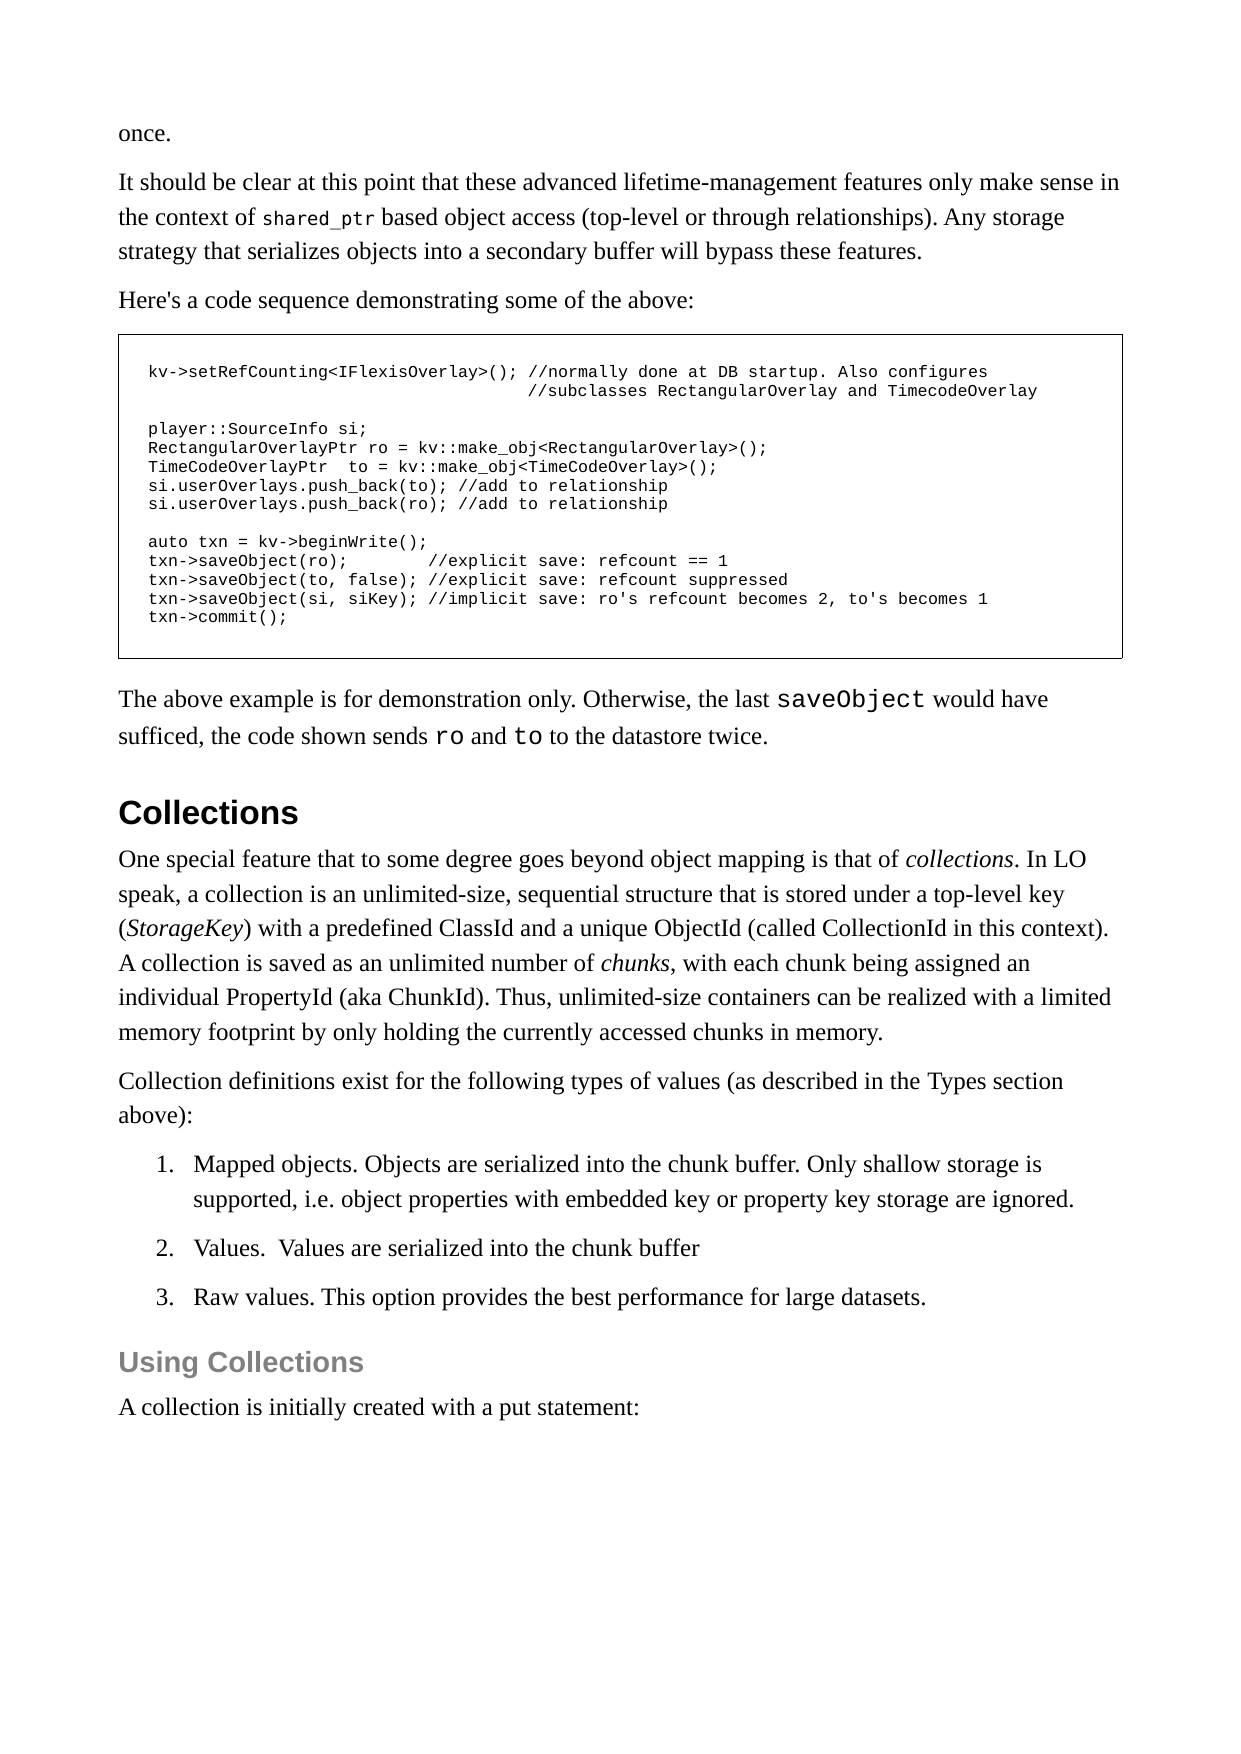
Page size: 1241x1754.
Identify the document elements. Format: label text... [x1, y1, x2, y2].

text Here's a code sequence demonstrating some of the above: [118, 285, 1122, 314]
subtitle Collections [118, 793, 1122, 832]
text txn->saveObject(ro); //explicit save: refcount == 1 [119, 523, 1122, 542]
list Raw values. This option provides the best performance for large datasets. [156, 1282, 1122, 1311]
text A collection is initially created with a put statement: [118, 1392, 1122, 1420]
text si.userOverlays.push_back(ro); //add to relationship [119, 466, 1122, 504]
text The above example is for demonstration only. Otherwise, the last saveObject would have sufficed, the code shown sends ro and to to the datastore twice. [118, 684, 1122, 752]
text once. [118, 118, 1122, 147]
subtitle Using Collections [118, 1346, 1122, 1379]
text One special feature that to some degree goes beyond object mapping is that of collections. In LO speak, a collection is an unlimited-size, sequential structure that is stored under a top-level key (StorageKey) with a predefined ClassId and a unique ObjectId (called CollectionId in this context). A collection is saved as an unlimited number of chunks, with each chunk being assigned an individual PropertyId (aka ChunkId). Thus, unlimited-size containers can be realized with a limited memory footprint by only holding the currently accessed chunks in memory. [118, 844, 1122, 1045]
text kv->setRefCounting<IFlexisOverlay>(); //normally done at DB startup. Also configures //subclasses RectangularOverlay and TimecodeOverlay [119, 335, 1122, 391]
text player::SourceInfo si; [119, 391, 1122, 410]
list Values. Values are serialized into the chunk buffer [156, 1233, 1122, 1262]
text txn->saveObject(si, siKey); //implicit save: ro's refcount becomes 2, to's becomes 1 [119, 561, 1122, 579]
text TimeCodeOverlayPtr to = kv::make_obj<TimeCodeOverlay>(); [119, 428, 1122, 447]
list Mapped objects. Objects are serialized into the chunk buffer. Only shallow storage is supported, i.e. object properties with embedded key or property key storage are ignored. [156, 1149, 1122, 1212]
text si.userOverlays.push_back(to); //add to relationship [119, 447, 1122, 466]
text txn->commit(); [119, 579, 1122, 658]
text It should be clear at this point that these advanced lifetime-management features only make sense in the context of shared_ptr based object access (top-level or through relationships). Any storage strategy that serializes objects into a secondary buffer will bypass these features. [118, 167, 1122, 265]
text auto txn = kv->beginWrite(); [119, 504, 1122, 523]
text txn->saveObject(to, false); //explicit save: refcount suppressed [119, 542, 1122, 561]
text Collection definitions exist for the following types of values (as described in the Types section above): [118, 1066, 1122, 1129]
text RectangularOverlayPtr ro = kv::make_obj<RectangularOverlay>(); [119, 410, 1122, 428]
